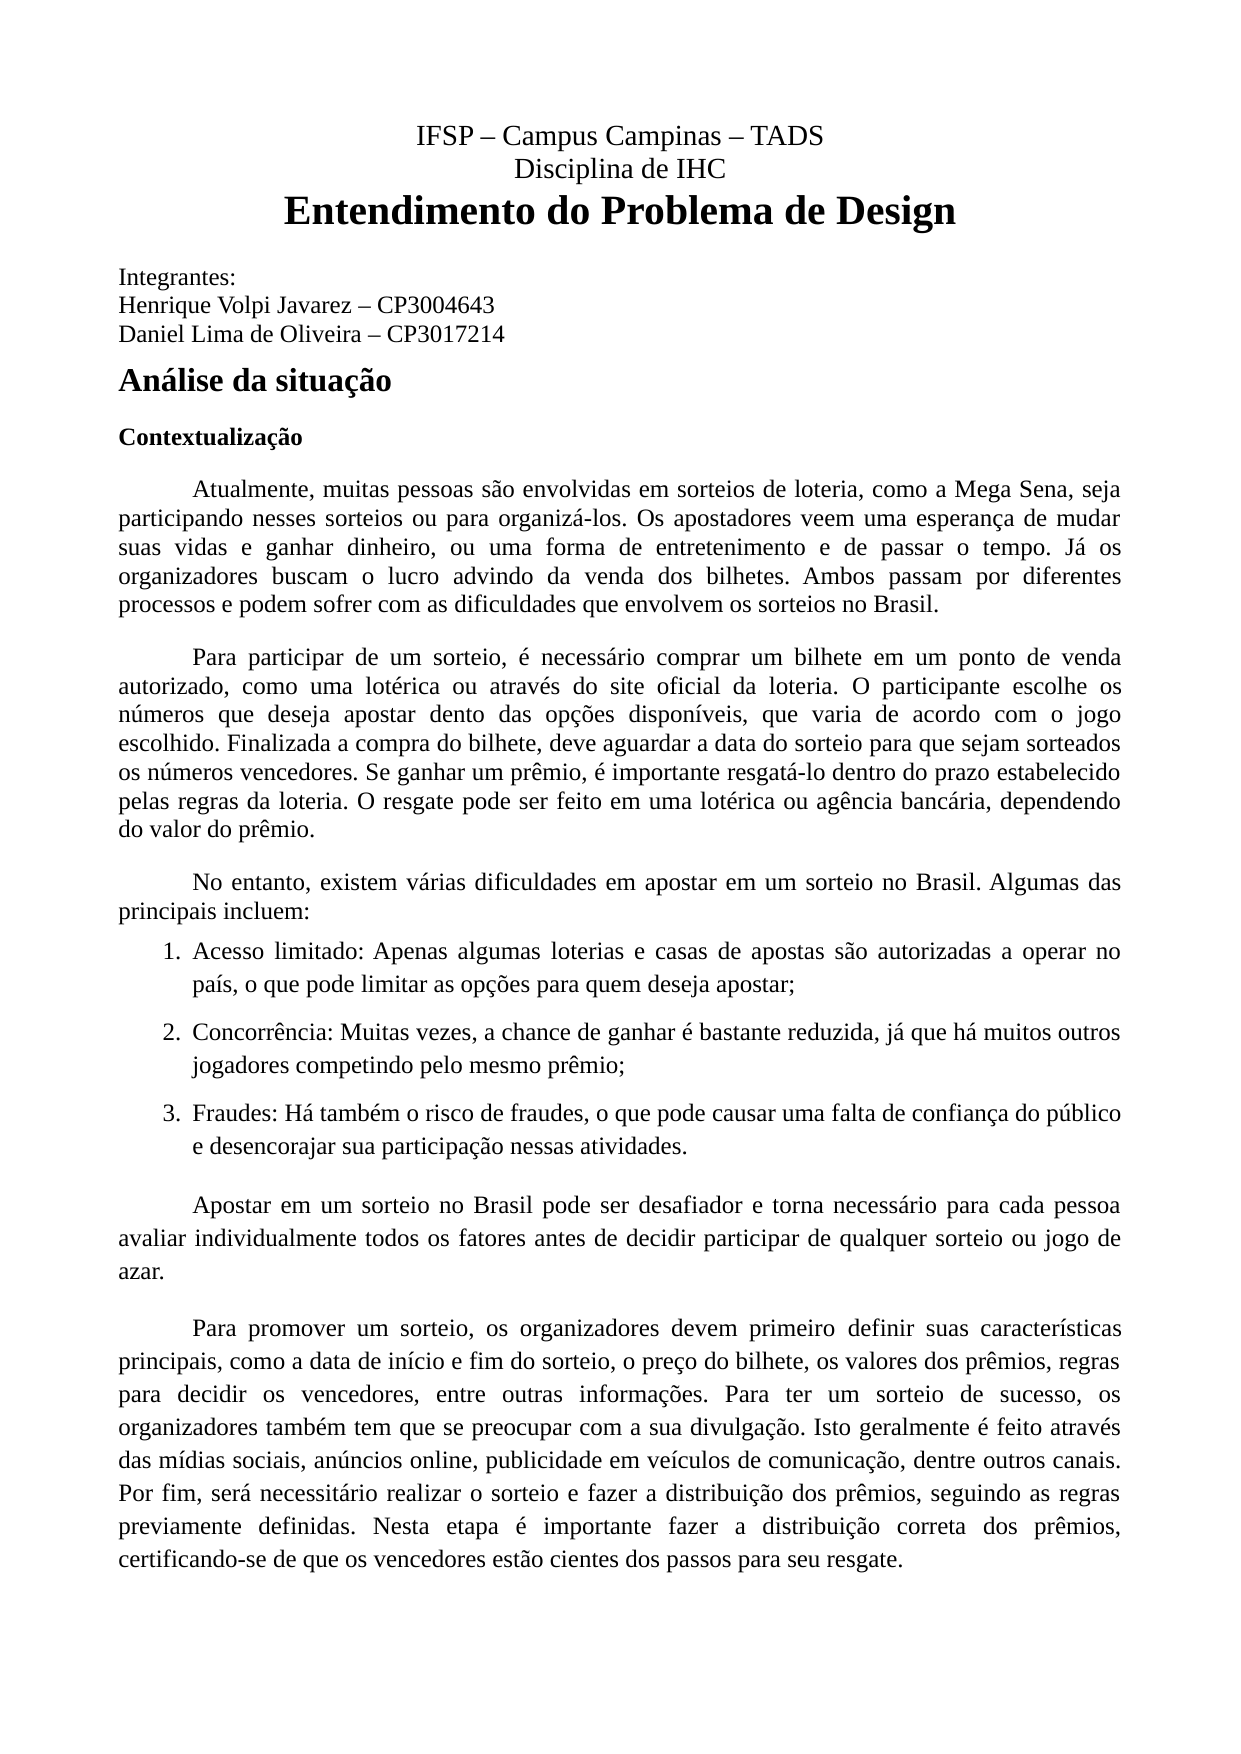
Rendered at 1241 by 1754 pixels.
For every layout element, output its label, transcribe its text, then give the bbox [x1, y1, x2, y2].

text Integrantes: [118, 262, 1122, 291]
list Fraudes: Há também o risco de fraudes, o que pode causar uma falta de confiança do público e desencorajar sua participação nessas atividades. [162, 1098, 1122, 1159]
text Atualmente, muitas pessoas são envolvidas em sorteios de loteria, como a Mega Sena, seja participando nesses sorteios ou para organizá-los. Os apostadores veem uma esperança de mudar suas vidas e ganhar dinheiro, ou uma forma de entretenimento e de passar o tempo. Já os organizadores buscam o lucro advindo da venda dos bilhetes. Ambos passam por diferentes processos e podem sofrer com as dificuldades que envolvem os sorteios no Brasil. [118, 474, 1122, 618]
list Acesso limitado: Apenas algumas loterias e casas de apostas são autorizadas a operar no país, o que pode limitar as opções para quem deseja apostar; [162, 936, 1122, 998]
text Análise da situação [118, 360, 1122, 398]
text No entanto, existem várias dificuldades em apostar em um sorteio no Brasil. Algumas das principais incluem: [118, 867, 1122, 924]
text Entendimento do Problema de Design [118, 185, 1122, 233]
list Concorrência: Muitas vezes, a chance de ganhar é bastante reduzida, já que há muitos outros jogadores competindo pelo mesmo prêmio; [162, 1017, 1122, 1079]
text Para participar de um sorteio, é necessário comprar um bilhete em um ponto de venda autorizado, como uma lotérica ou através do site oficial da loteria. O participante escolhe os números que deseja apostar dento das opções disponíveis, que varia de acordo com o jogo escolhido. Finalizada a compra do bilhete, deve aguardar a data do sorteio para que sejam sorteados os números vencedores. Se ganhar um prêmio, é importante resgatá-lo dentro do prazo estabelecido pelas regras da loteria. O resgate pode ser feito em uma lotérica ou agência bancária, dependendo do valor do prêmio. [118, 642, 1122, 843]
text Para promover um sorteio, os organizadores devem primeiro definir suas características principais, como a data de início e fim do sorteio, o preço do bilhete, os valores dos prêmios, regras para decidir os vencedores, entre outras informações. Para ter um sorteio de sucesso, os organizadores também tem que se preocupar com a sua divulgação. Isto geralmente é feito através das mídias sociais, anúncios online, publicidade em veículos de comunicação, dentre outros canais. Por fim, será necessitário realizar o sorteio e fazer a distribuição dos prêmios, seguindo as regras previamente definidas. Nesta etapa é importante fazer a distribuição correta dos prêmios, certificando-se de que os vencedores estão cientes dos passos para seu resgate. [118, 1313, 1122, 1573]
text IFSP – Campus Campinas – TADS [118, 118, 1122, 152]
text Contextualização [118, 422, 1122, 451]
text Disciplina de IHC [118, 152, 1122, 185]
text Daniel Lima de Oliveira – CP3017214 [118, 319, 1122, 348]
text Henrique Volpi Javarez – CP3004643 [118, 291, 1122, 319]
text Apostar em um sorteio no Brasil pode ser desafiador e torna necessário para cada pessoa avaliar individualmente todos os fatores antes de decidir participar de qualquer sorteio ou jogo de azar. [118, 1190, 1122, 1285]
